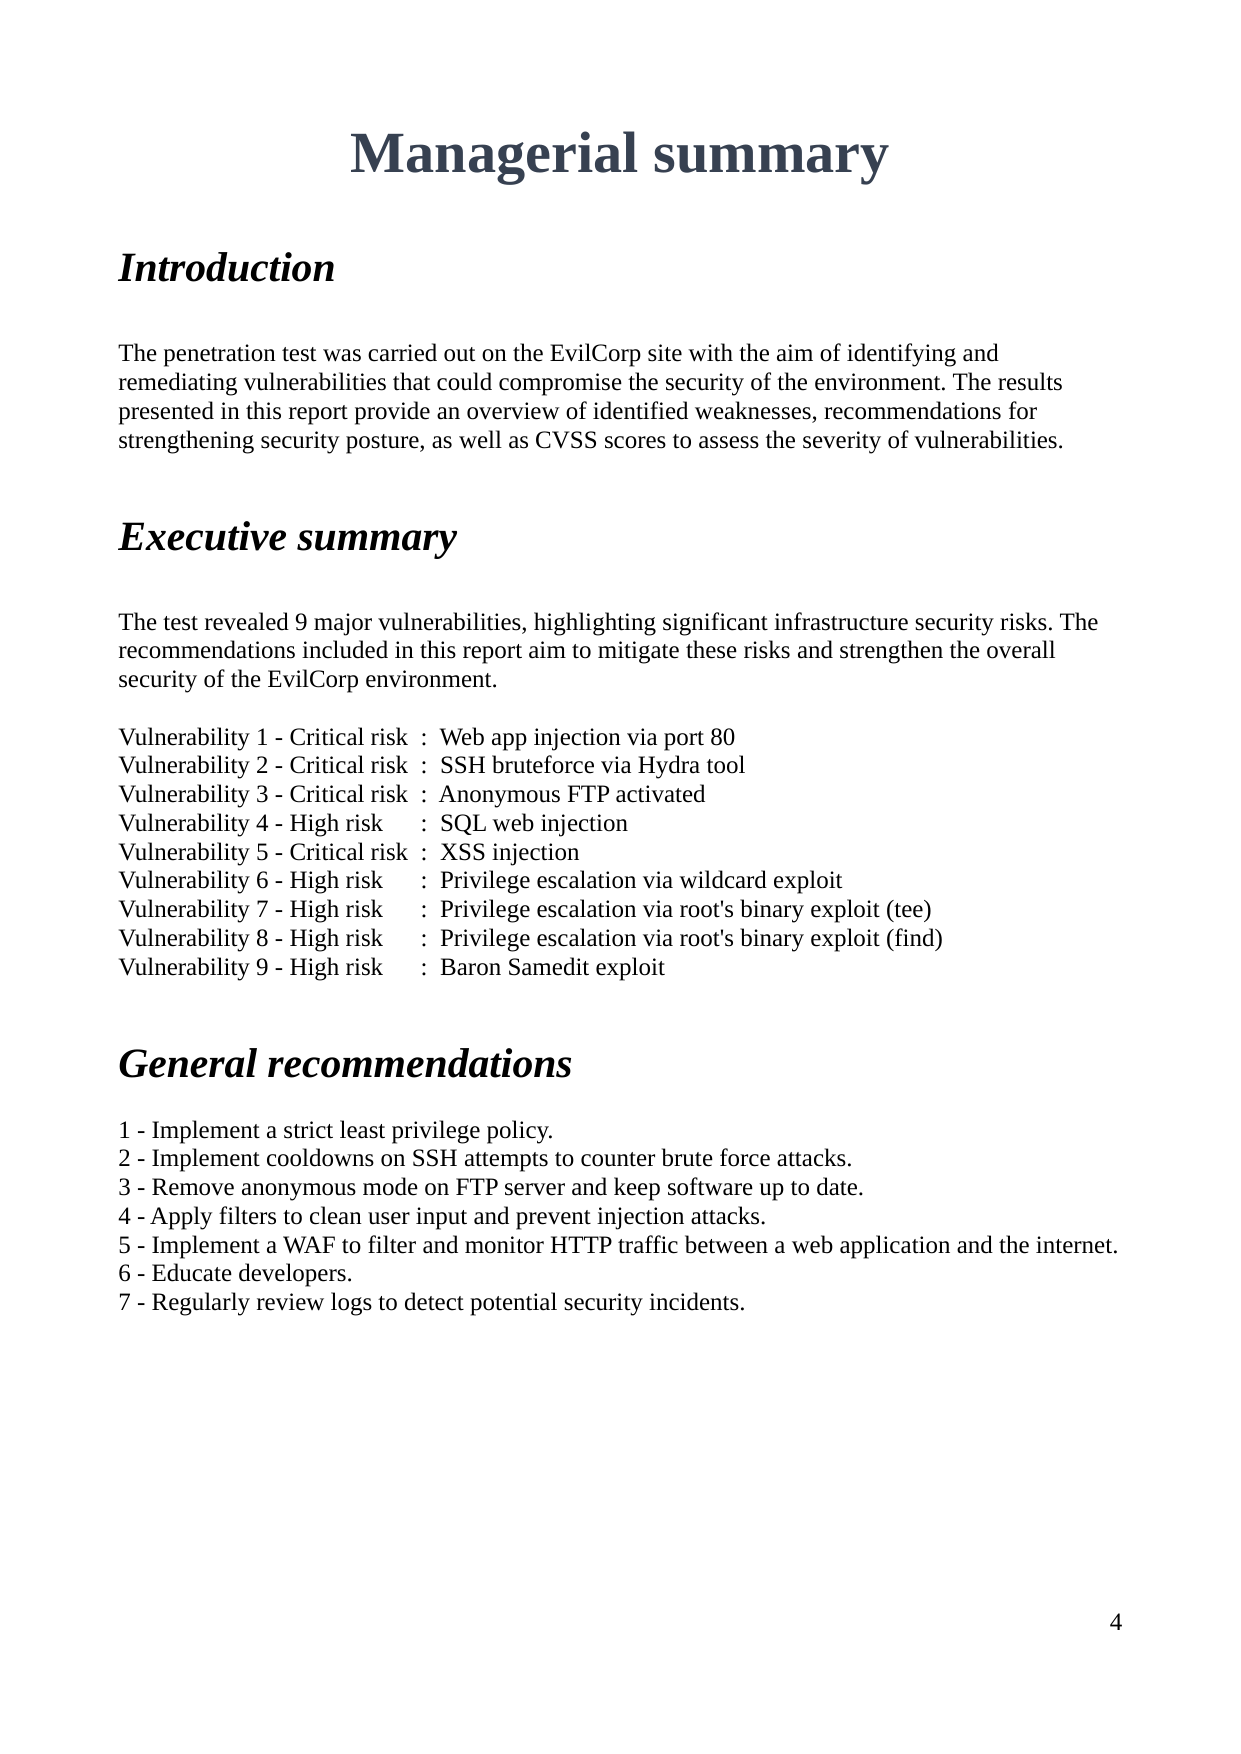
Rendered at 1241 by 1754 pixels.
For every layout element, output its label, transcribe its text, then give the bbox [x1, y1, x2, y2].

text Vulnerability 6 - High risk : Privilege escalation via wildcard exploit [118, 866, 1122, 894]
text Managerial summary [118, 118, 1122, 185]
text Executive summary [118, 511, 1122, 559]
text 2 - Implement cooldowns on SSH attempts to counter brute force attacks. [118, 1143, 1122, 1172]
text 4 - Apply filters to clean user input and prevent injection attacks. [118, 1201, 1122, 1230]
text General recommendations [118, 1038, 1122, 1086]
text Vulnerability 7 - High risk : Privilege escalation via root's binary exploit (tee) [118, 894, 1122, 923]
text 1 - Implement a strict least privilege policy. [118, 1115, 1122, 1143]
text Vulnerability 1 - Critical risk : Web app injection via port 80 [118, 722, 1122, 751]
text Vulnerability 8 - High risk : Privilege escalation via root's binary exploit (find) [118, 923, 1122, 952]
text 6 - Educate developers. [118, 1258, 1122, 1287]
text Vulnerability 4 - High risk : SQL web injection [118, 808, 1122, 837]
text Vulnerability 3 - Critical risk : Anonymous FTP activated [118, 779, 1122, 808]
text 5 - Implement a WAF to filter and monitor HTTP traffic between a web application and the internet. [118, 1230, 1122, 1258]
text 7 - Regularly review logs to detect potential security incidents. [118, 1287, 1122, 1316]
text Introduction [118, 243, 1122, 291]
text The penetration test was carried out on the EvilCorp site with the aim of identifying and remediating vulnerabilities that could compromise the security of the environment. The results presented in this report provide an overview of identified weaknesses, recommendations for strengthening security posture, as well as CVSS scores to assess the severity of vulnerabilities. [118, 338, 1122, 453]
text The test revealed 9 major vulnerabilities, highlighting significant infrastructure security risks. The recommendations included in this report aim to mitigate these risks and strengthen the overall security of the EvilCorp environment. [118, 607, 1122, 693]
text Vulnerability 9 - High risk : Baron Samedit exploit [118, 952, 1122, 981]
text 3 - Remove anonymous mode on FTP server and keep software up to date. [118, 1172, 1122, 1201]
text Vulnerability 2 - Critical risk : SSH bruteforce via Hydra tool [118, 751, 1122, 779]
text Vulnerability 5 - Critical risk : XSS injection [118, 837, 1122, 866]
